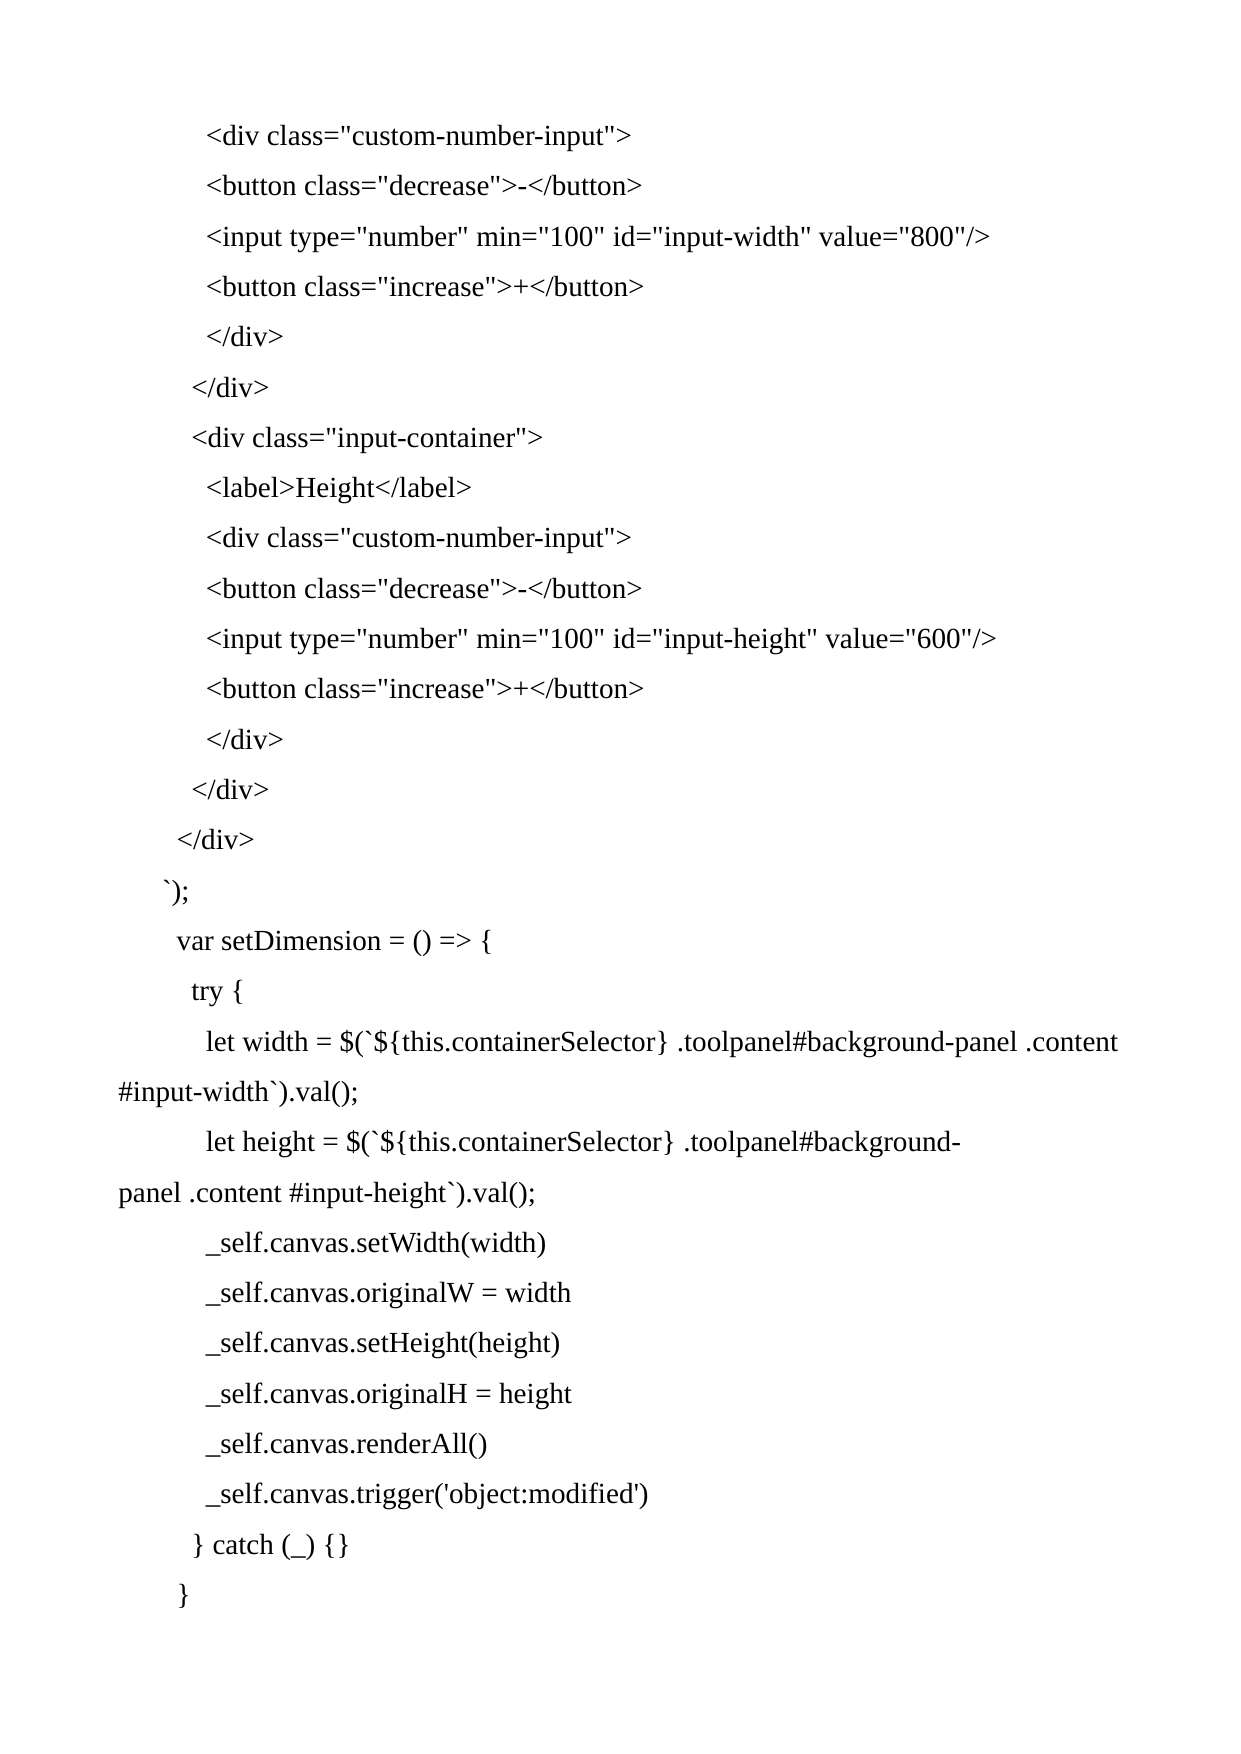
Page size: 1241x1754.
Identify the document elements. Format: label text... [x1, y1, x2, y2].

text <button class="increase">+</button> [118, 269, 1122, 303]
text `); [118, 873, 1122, 906]
text _self.canvas.originalH = height [118, 1376, 1122, 1409]
text _self.canvas.trigger('object:modified') [118, 1477, 1122, 1510]
text </div> [118, 822, 1122, 856]
text <label>Height</label> [118, 470, 1122, 504]
text } [118, 1577, 1122, 1611]
text } catch (_) {} [118, 1527, 1122, 1560]
text _self.canvas.setWidth(width) [118, 1225, 1122, 1258]
text <button class="decrease">-</button> [118, 168, 1122, 202]
text <div class="input-container"> [118, 420, 1122, 453]
text <input type="number" min="100" id="input-width" value="800"/> [118, 219, 1122, 252]
text let height = $(`${this.containerSelector} .toolpanel#background-panel .content #input-height`).val(); [118, 1124, 1122, 1208]
text let width = $(`${this.containerSelector} .toolpanel#background-panel .content #input-width`).val(); [118, 1024, 1122, 1108]
text _self.canvas.renderAll() [118, 1426, 1122, 1460]
text <div class="custom-number-input"> [118, 521, 1122, 554]
text </div> [118, 319, 1122, 353]
text <button class="decrease">-</button> [118, 571, 1122, 604]
text <input type="number" min="100" id="input-height" value="600"/> [118, 621, 1122, 655]
text </div> [118, 722, 1122, 755]
text </div> [118, 370, 1122, 403]
text try { [118, 973, 1122, 1007]
text _self.canvas.setHeight(height) [118, 1326, 1122, 1359]
text _self.canvas.originalW = width [118, 1275, 1122, 1309]
text var setDimension = () => { [118, 923, 1122, 957]
text </div> [118, 772, 1122, 806]
text <div class="custom-number-input"> [118, 118, 1122, 152]
text <button class="increase">+</button> [118, 672, 1122, 705]
